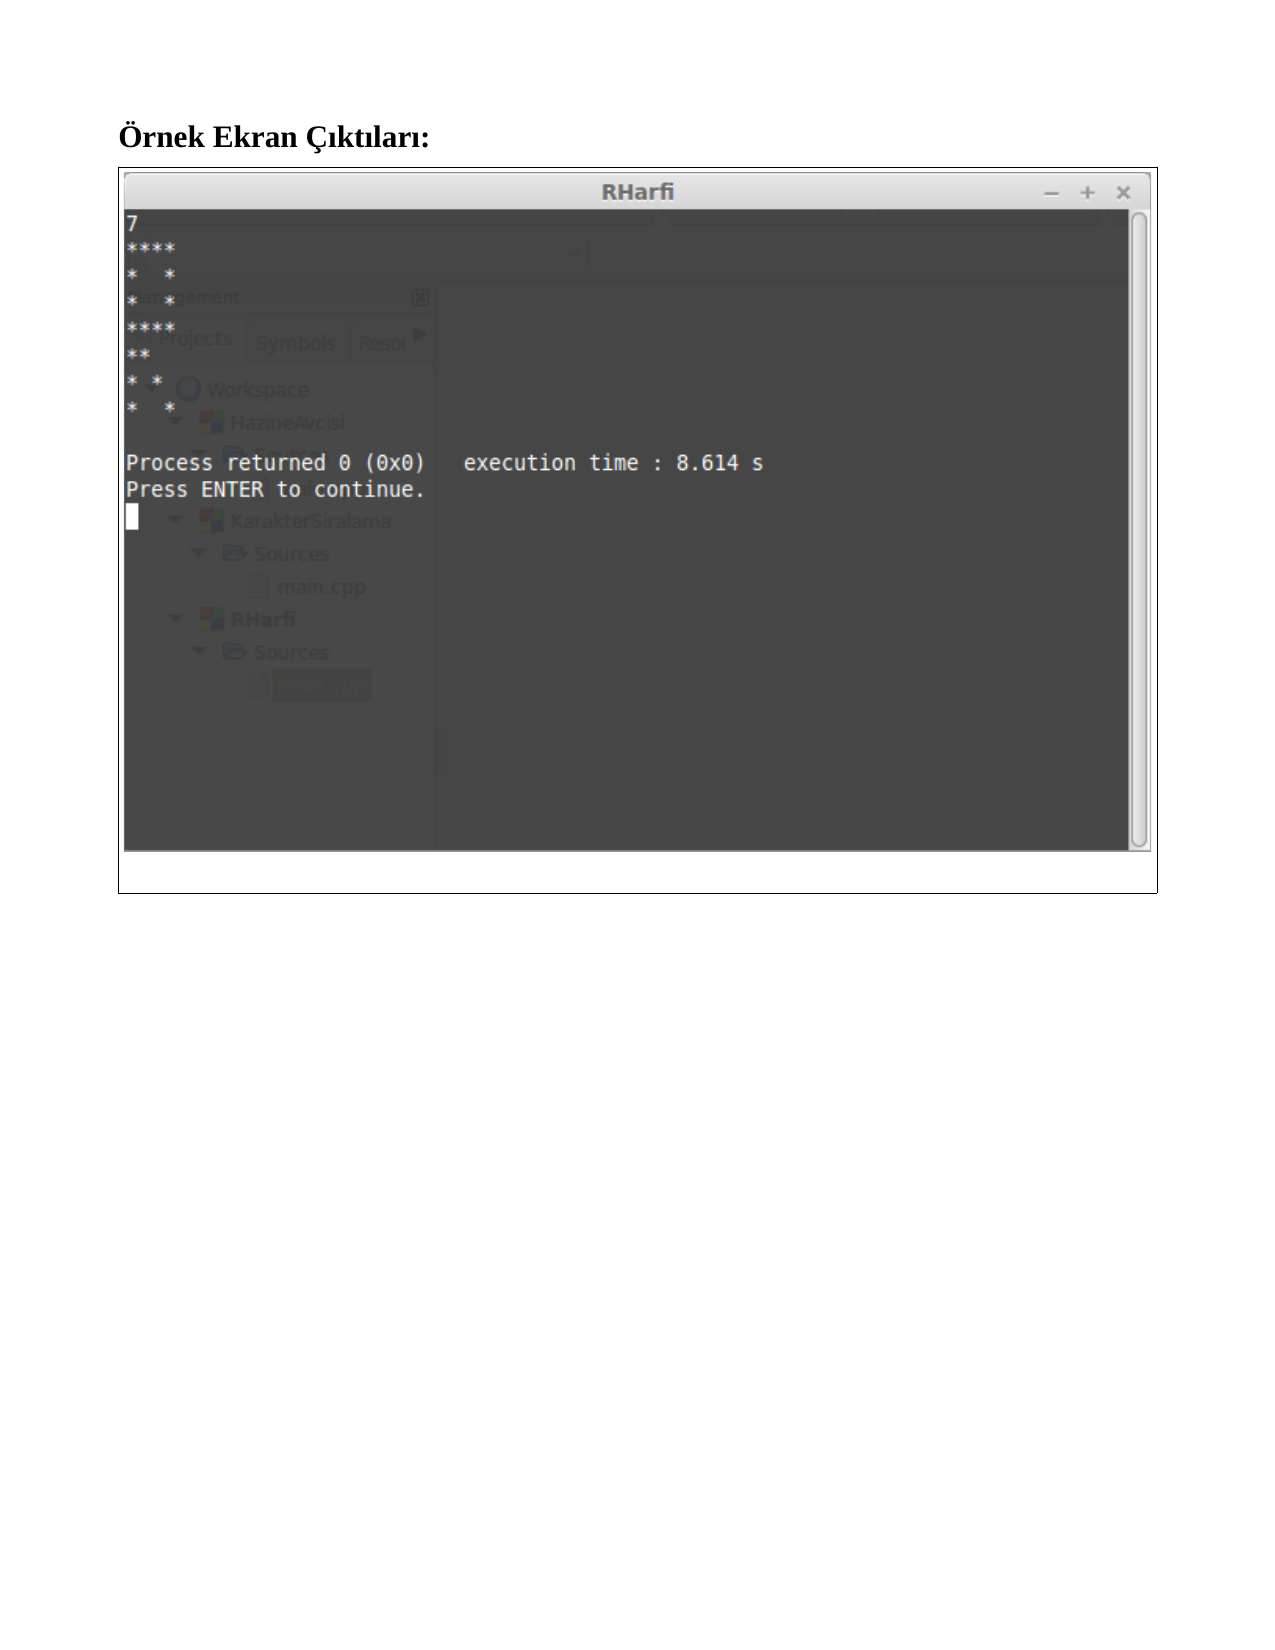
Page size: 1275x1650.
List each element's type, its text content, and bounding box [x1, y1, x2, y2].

table_header [119, 168, 1157, 172]
text Örnek Ekran Çıktıları: [118, 118, 1157, 154]
picture [123, 172, 1152, 852]
table_header [119, 173, 1157, 893]
